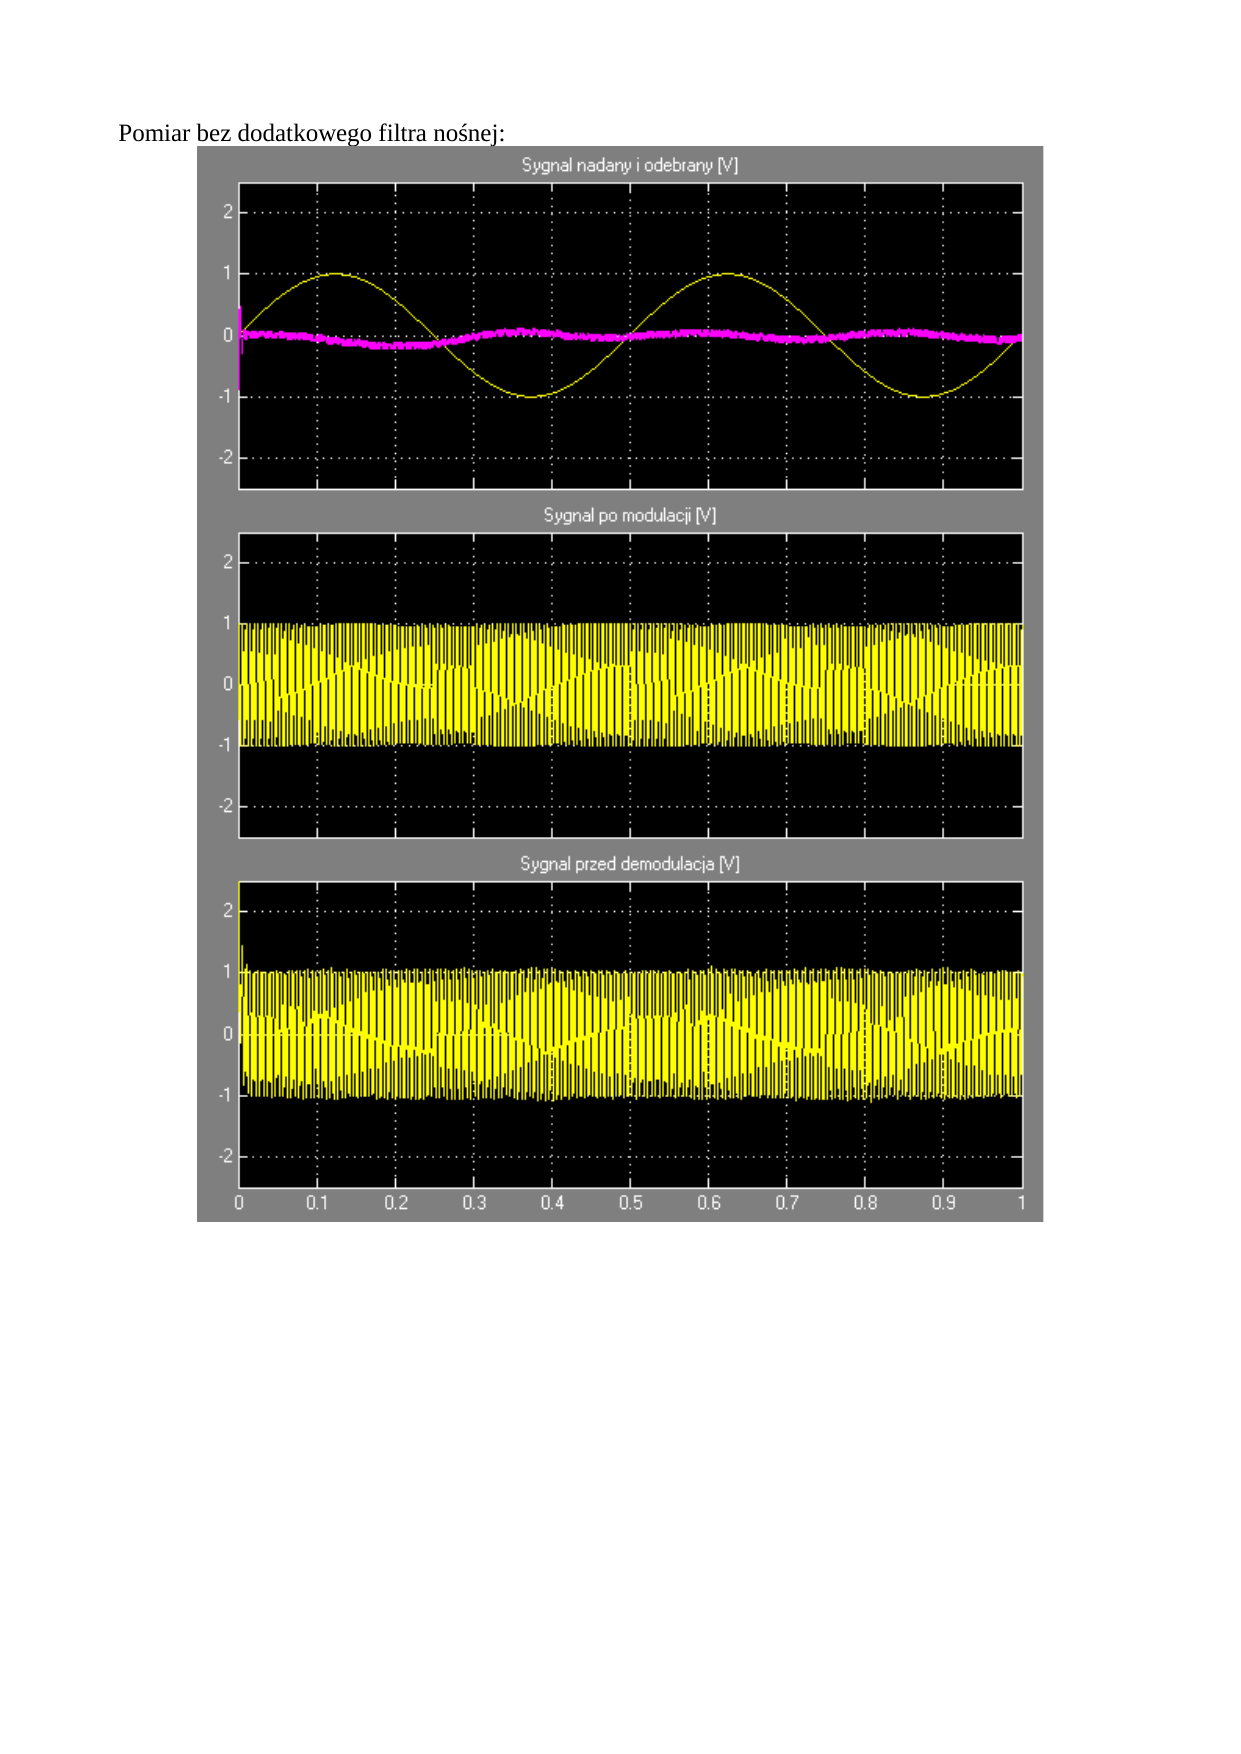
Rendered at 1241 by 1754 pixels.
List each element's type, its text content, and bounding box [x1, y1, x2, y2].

picture [197, 146, 1044, 1222]
text Pomiar bez dodatkowego filtra nośnej: [118, 118, 1122, 147]
